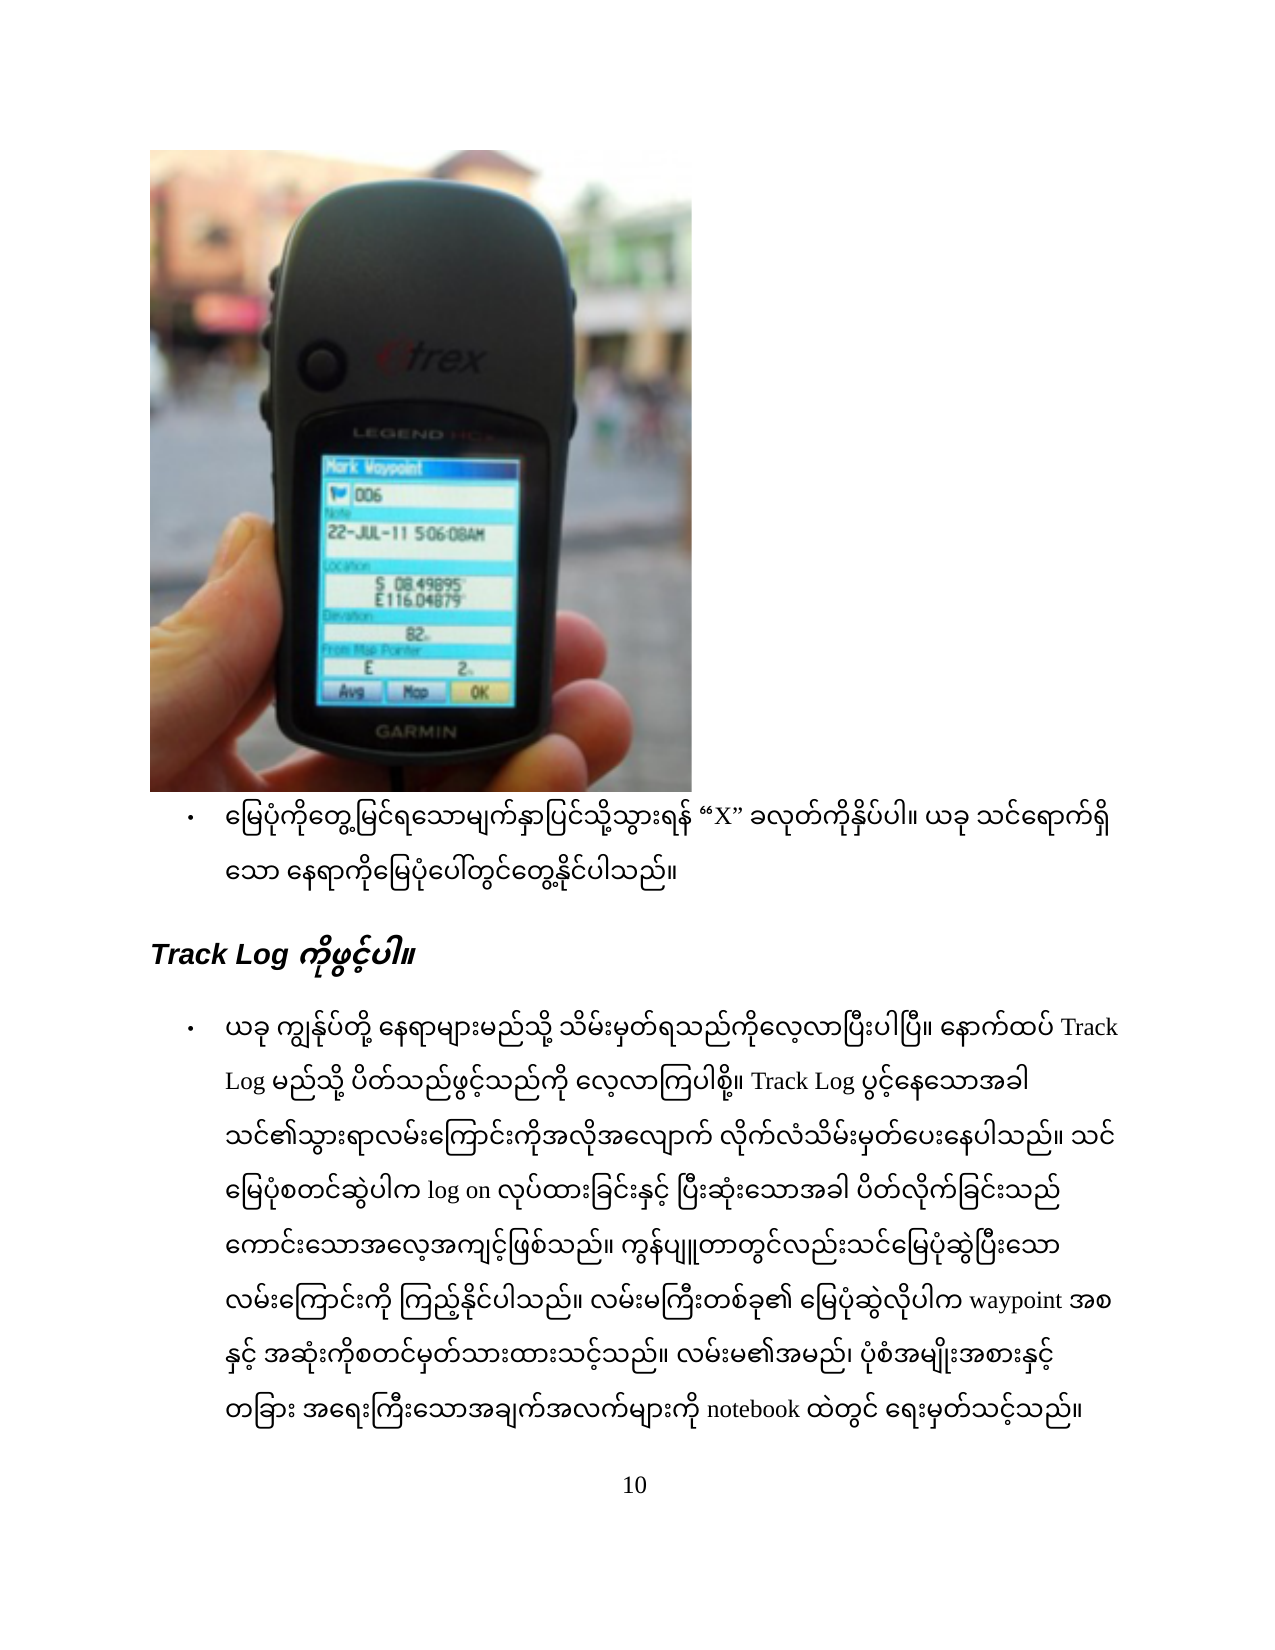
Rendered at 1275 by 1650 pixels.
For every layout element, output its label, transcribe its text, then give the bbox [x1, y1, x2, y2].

list မြေပုံကိုတွေ့မြင်ရသောမျက်နှာပြင်သို့သွားရန် “X” ခလုတ်ကိုနှိပ်ပါ။ ယခု သင်ရောက်ရှိသော နေရာကိုမြေပုံပေါ်တွင်တွေ့နိုင်ပါသည်။ [187, 792, 1125, 901]
picture [150, 150, 692, 792]
list ယခု ကျွန်ုပ်တို့ နေရာများမည်သို့ သိမ်းမှတ်ရသည်ကိုလေ့လာပြီးပါပြီ။ နောက်ထပ် Track Log မည်သို့ ပိတ်သည်ဖွင့်သည်ကို လေ့လာကြပါစို့။ Track Log ပွင့်နေသောအခါ သင်၏သွားရာလမ်းကြောင်းကိုအလိုအလျောက် လိုက်လံသိမ်းမှတ်ပေးနေပါသည်။ သင်မြေပုံစတင်ဆွဲပါက log on လုပ်ထားခြင်းနှင့် ပြီးဆုံးသောအခါ ပိတ်လိုက်ခြင်းသည် ကောင်းသောအလေ့အကျင့်ဖြစ်သည်။ ကွန်ပျူတာတွင်လည်းသင်မြေပုံဆွဲပြီးသော လမ်းကြောင်းကို ကြည့်နိုင်ပါသည်။ လမ်းမကြီးတစ်ခု၏ မြေပုံဆွဲလိုပါက waypoint အစနှင့် အဆုံးကိုစတင်မှတ်သားထားသင့်သည်။ လမ်းမ၏အမည်၊ ပုံစံအမျိုးအစားနှင့် တခြား အရေးကြီးသောအချက်အလက်များကို notebook ထဲတွင် ရေးမှတ်သင့်သည်။ [187, 1002, 1125, 1439]
subtitle Track Log ကိုဖွင့်ပါ။ [150, 926, 1125, 989]
